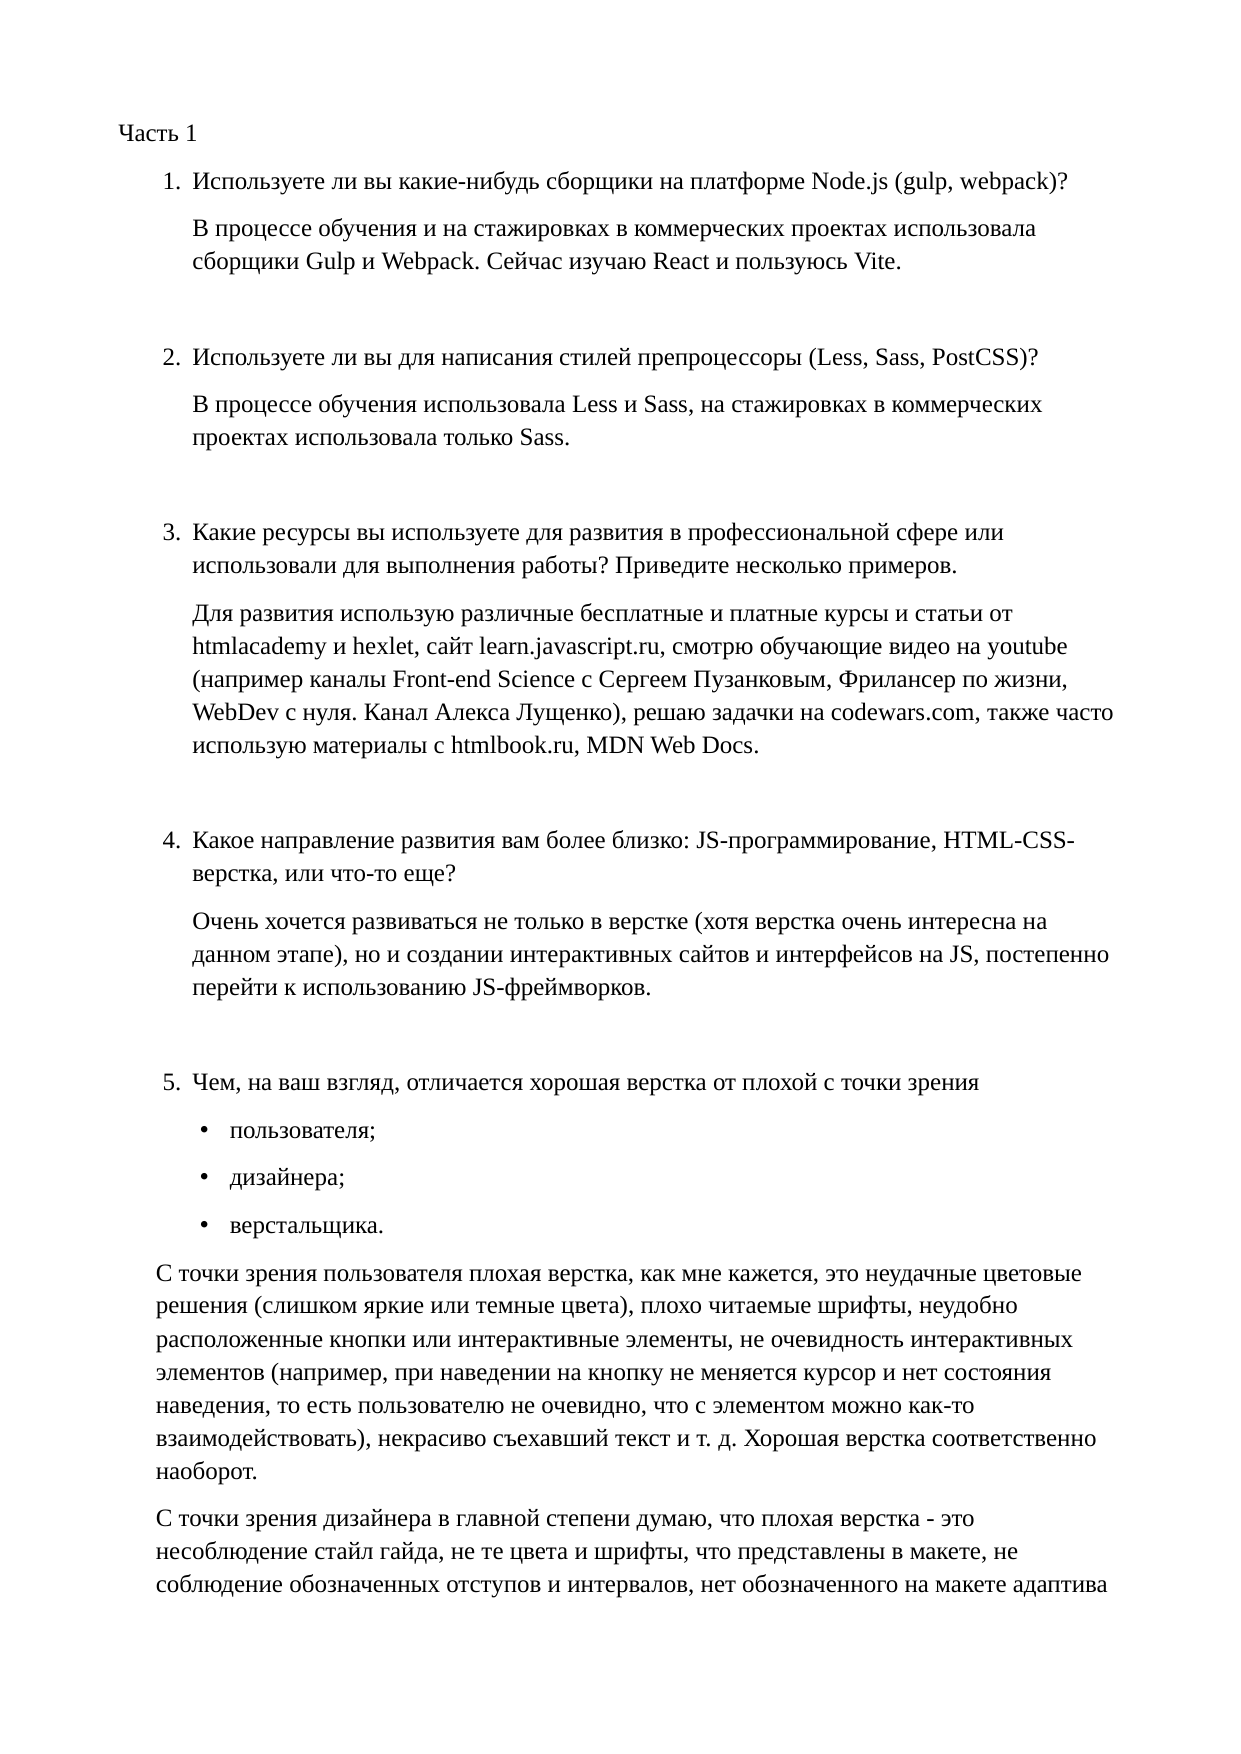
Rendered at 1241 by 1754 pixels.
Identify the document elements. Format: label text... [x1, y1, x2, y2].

list верстальщика. [200, 1210, 1122, 1239]
list пользователя; [200, 1115, 1122, 1143]
text С точки зрения пользователя плохая верстка, как мне кажется, это неудачные цветовые решения (слишком яркие или темные цвета), плохо читаемые шрифты, неудобно расположенные кнопки или интерактивные элементы, не очевидность интерактивных элементов (например, при наведении на кнопку не меняется курсор и нет состояния наведения, то есть пользователю не очевидно, что с элементом можно как-то взаимодействовать), некрасиво съехавший текст и т. д. Хорошая верстка соответственно наоборот. [156, 1258, 1122, 1484]
list В процессе обучения и на стажировках в коммерческих проектах использовала сборщики Gulp и Webpack. Сейчас изучаю React и пользуюсь Vite. [162, 213, 1122, 275]
list Используете ли вы какие-нибудь сборщики на платформе Node.js (gulp, webpack)? [162, 166, 1122, 194]
list Какие ресурсы вы используете для развития в профессиональной сфере или использовали для выполнения работы? Приведите несколько примеров. [162, 517, 1122, 579]
list Чем, на ваш взгляд, отличается хорошая верстка от плохой с точки зрения [162, 1067, 1122, 1096]
list Какое направление развития вам более близко: JS-программирование, HTML-CSS-верстка, или что-то еще? [162, 825, 1122, 887]
list В процессе обучения использовала Less и Sass, на стажировках в коммерческих проектах использовала только Sass. [162, 389, 1122, 451]
list Используете ли вы для написания стилей препроцессоры (Less, Sass, PostCSS)? [162, 342, 1122, 370]
list дизайнера; [200, 1162, 1122, 1191]
text Часть 1 [118, 118, 1122, 147]
text С точки зрения дизайнера в главной степени думаю, что плохая верстка - это несоблюдение стайл гайда, не те цвета и шрифты, что представлены в макете, не соблюдение обозначенных отступов и интервалов, нет обозначенного на макете адаптива [156, 1503, 1122, 1598]
list Очень хочется развиваться не только в верстке (хотя верстка очень интересна на данном этапе), но и создании интерактивных сайтов и интерфейсов на JS, постепенно перейти к использованию JS-фреймворков. [162, 906, 1122, 1001]
list Для развития использую различные бесплатные и платные курсы и статьи от htmlacademy и hexlet, сайт learn.javascript.ru, смотрю обучающие видео на youtube (например каналы Front-end Science с Сергеем Пузанковым, Фрилансер по жизни, WebDev с нуля. Канал Алекса Лущенко), решаю задачки на codewars.com, также часто использую материалы с htmlbook.ru, MDN Web Docs. [162, 598, 1122, 759]
